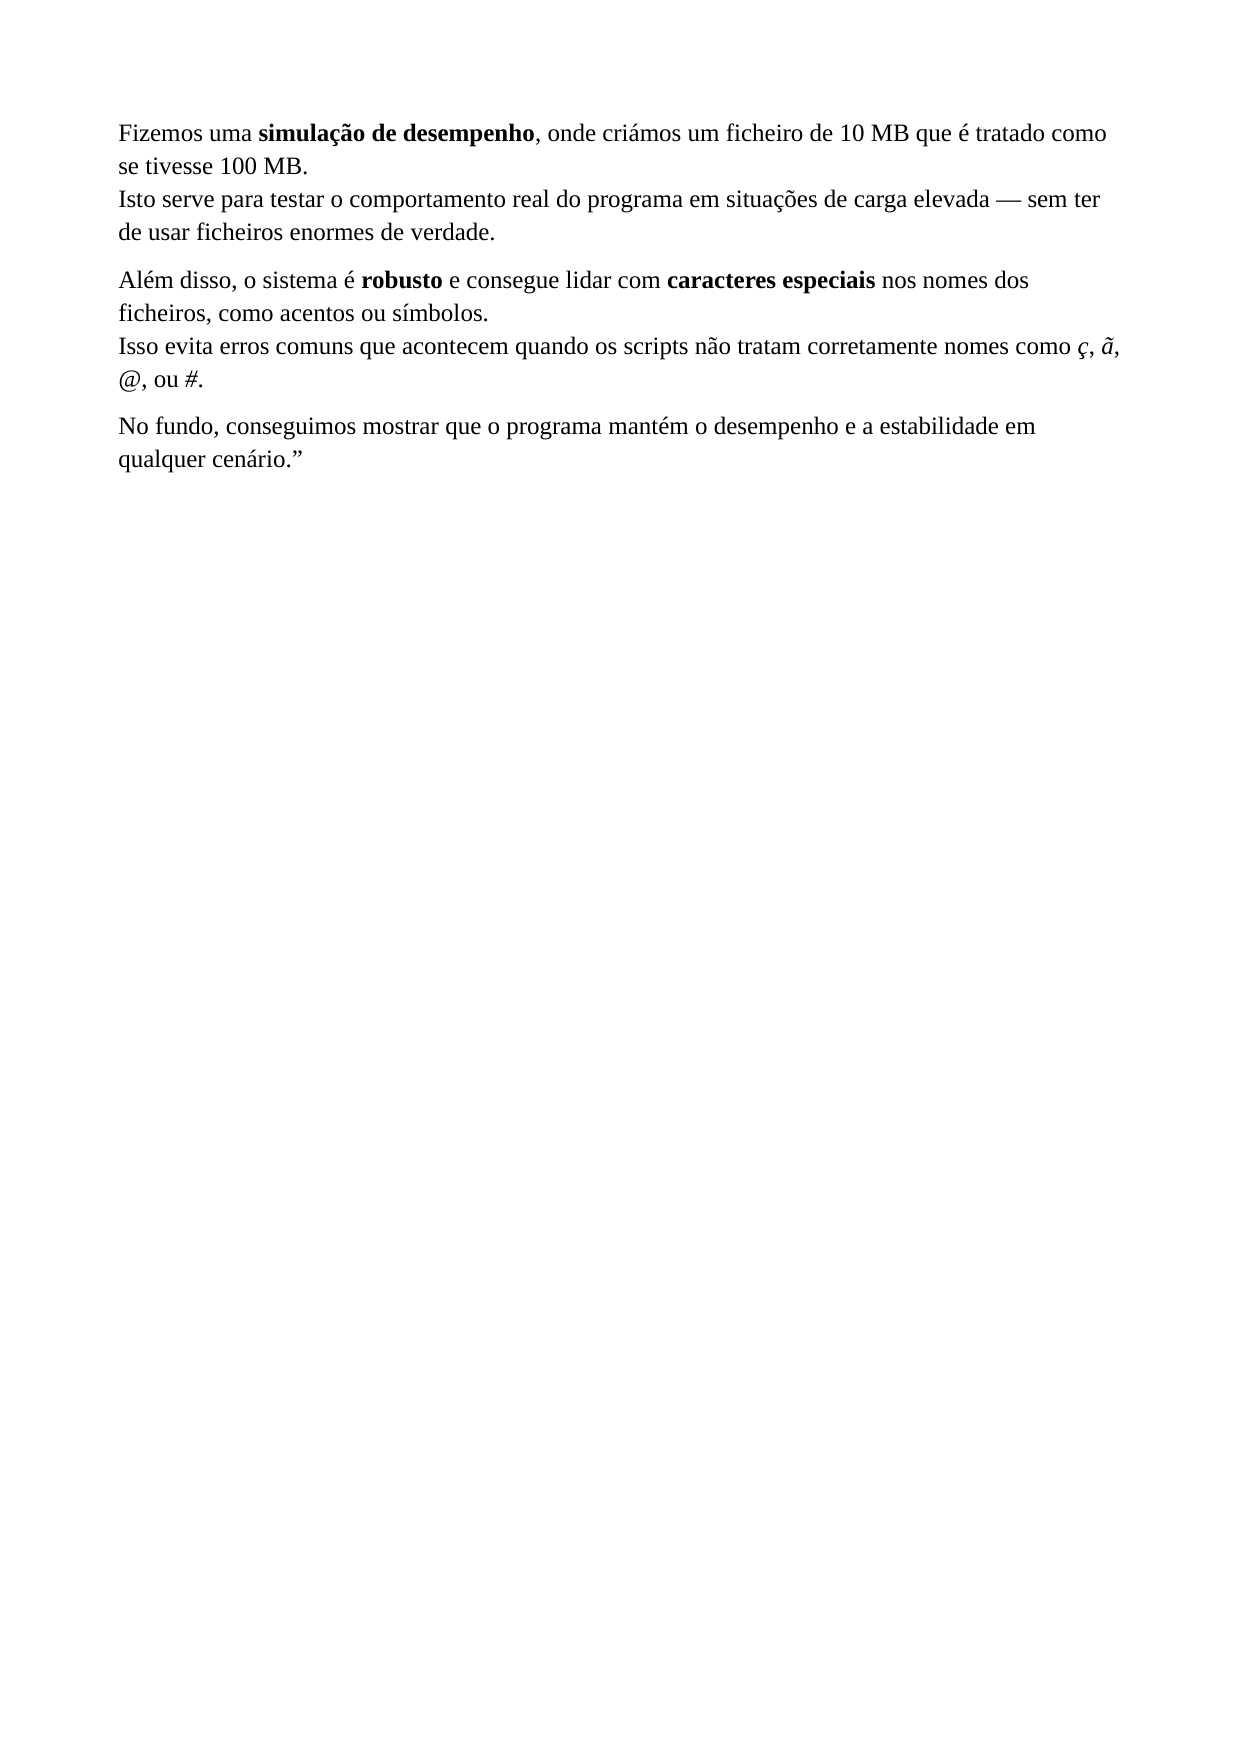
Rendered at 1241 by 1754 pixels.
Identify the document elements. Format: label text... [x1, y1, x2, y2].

text Fizemos uma simulação de desempenho, onde criámos um ficheiro de 10 MB que é tratado como se tivesse 100 MB. Isto serve para testar o comportamento real do programa em situações de carga elevada — sem ter de usar ficheiros enormes de verdade. [118, 118, 1122, 246]
text Além disso, o sistema é robusto e consegue lidar com caracteres especiais nos nomes dos ficheiros, como acentos ou símbolos. Isso evita erros comuns que acontecem quando os scripts não tratam corretamente nomes como ç, ã, @, ou #. [118, 265, 1122, 393]
text No fundo, conseguimos mostrar que o programa mantém o desempenho e a estabilidade em qualquer cenário.” [118, 411, 1122, 473]
